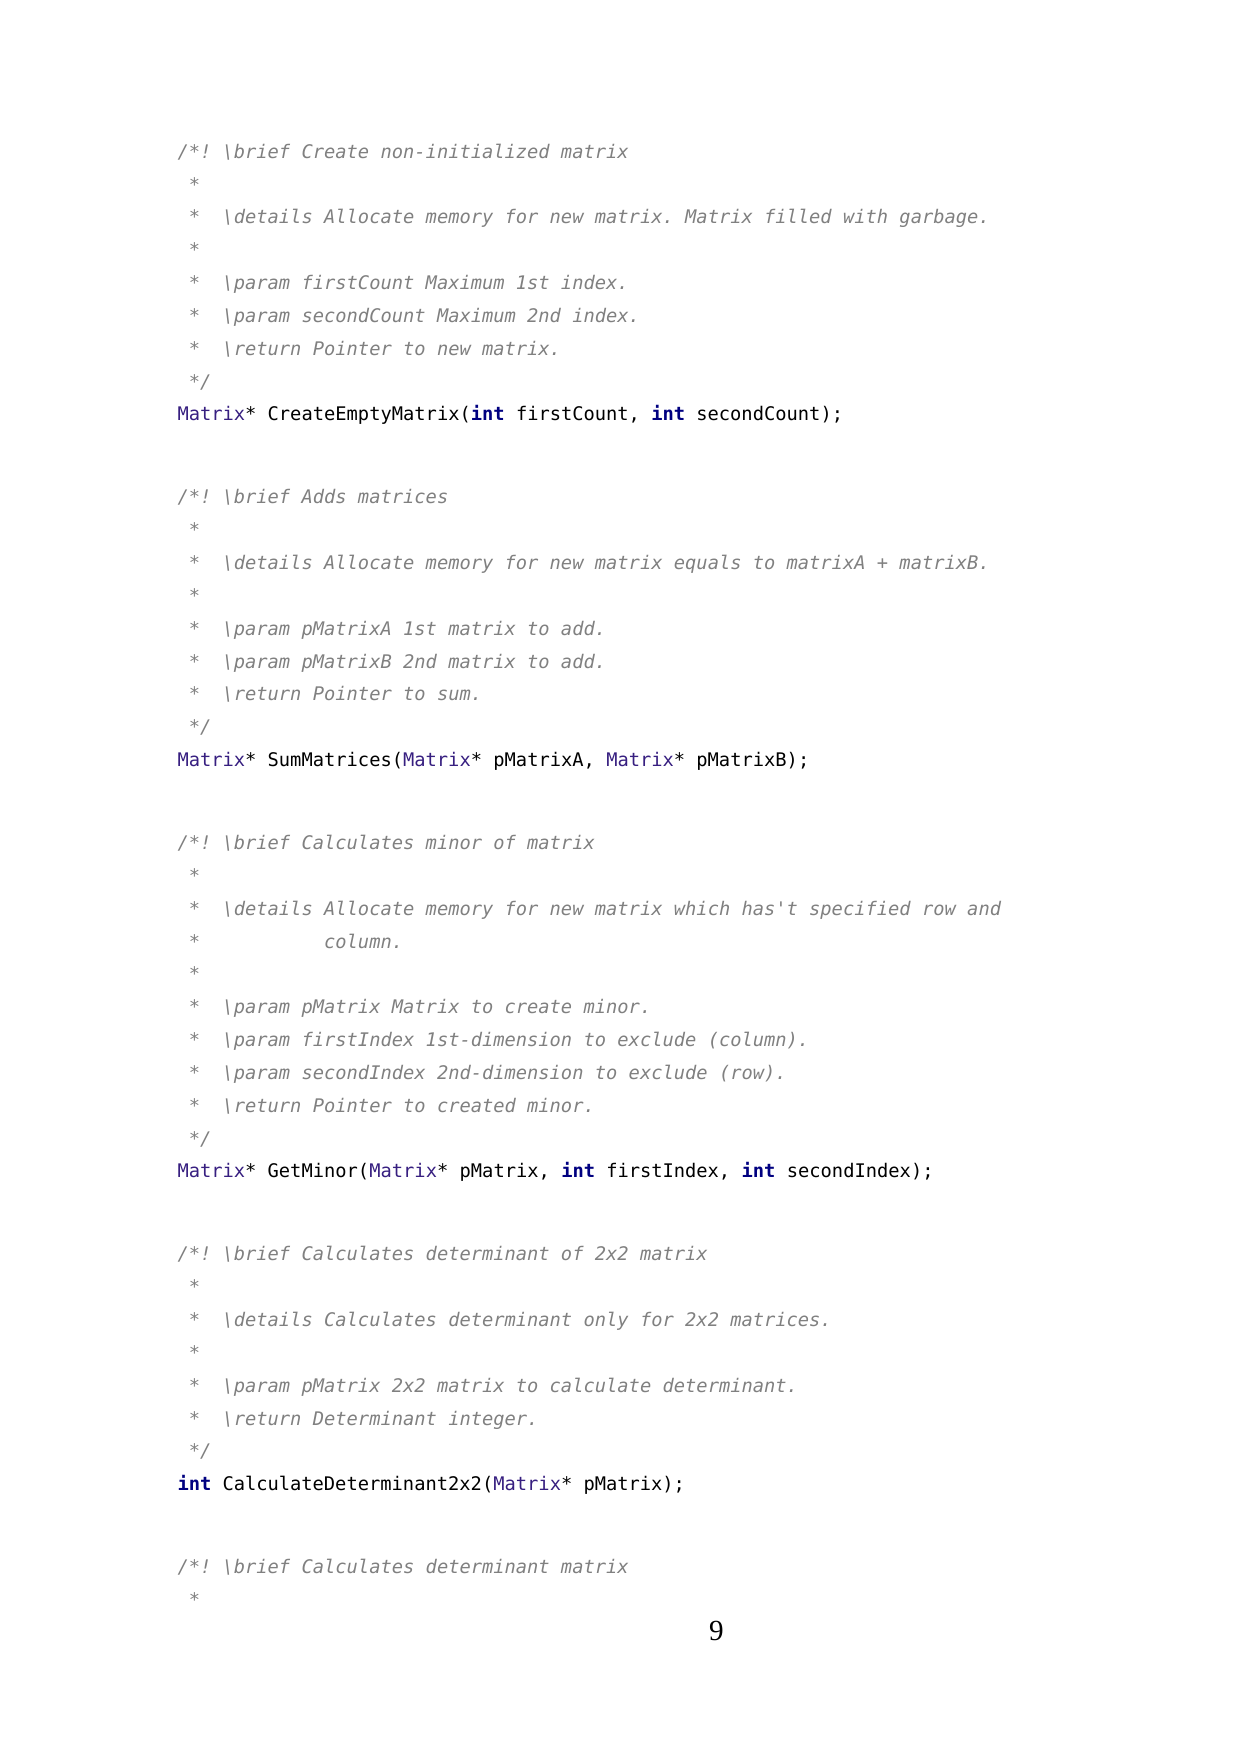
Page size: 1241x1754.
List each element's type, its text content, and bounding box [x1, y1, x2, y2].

text /*! \brief Create non-initialized matrix * * \details Allocate memory for new matrix. Matrix filled with garbage. * * \param firstCount Maximum 1st index. * \param secondCount Maximum 2nd index. * \return Pointer to new matrix. */ Matrix* CreateEmptyMatrix(int firstCount, int secondCount); /*! \brief Adds matrices * * \details Allocate memory for new matrix equals to matrixA + matrixB. * * \param pMatrixA 1st matrix to add. * \param pMatrixB 2nd matrix to add. * \return Pointer to sum. */ Matrix* SumMatrices(Matrix* pMatrixA, Matrix* pMatrixB); /*! \brief Calculates minor of matrix * * \details Allocate memory for new matrix which has't specified row and * column. * * \param pMatrix Matrix to create minor. * \param firstIndex 1st-dimension to exclude (column). * \param secondIndex 2nd-dimension to exclude (row). * \return Pointer to created minor. */ Matrix* GetMinor(Matrix* pMatrix, int firstIndex, int secondIndex); /*! \brief Calculates determinant of 2x2 matrix * * \details Calculates determinant only for 2x2 matrices. * * \param pMatrix 2x2 matrix to calculate determinant. * \return Determinant integer. */ int CalculateDeterminant2x2(Matrix* pMatrix); /*! \brief Calculates determinant matrix * [177, 141, 1181, 1611]
